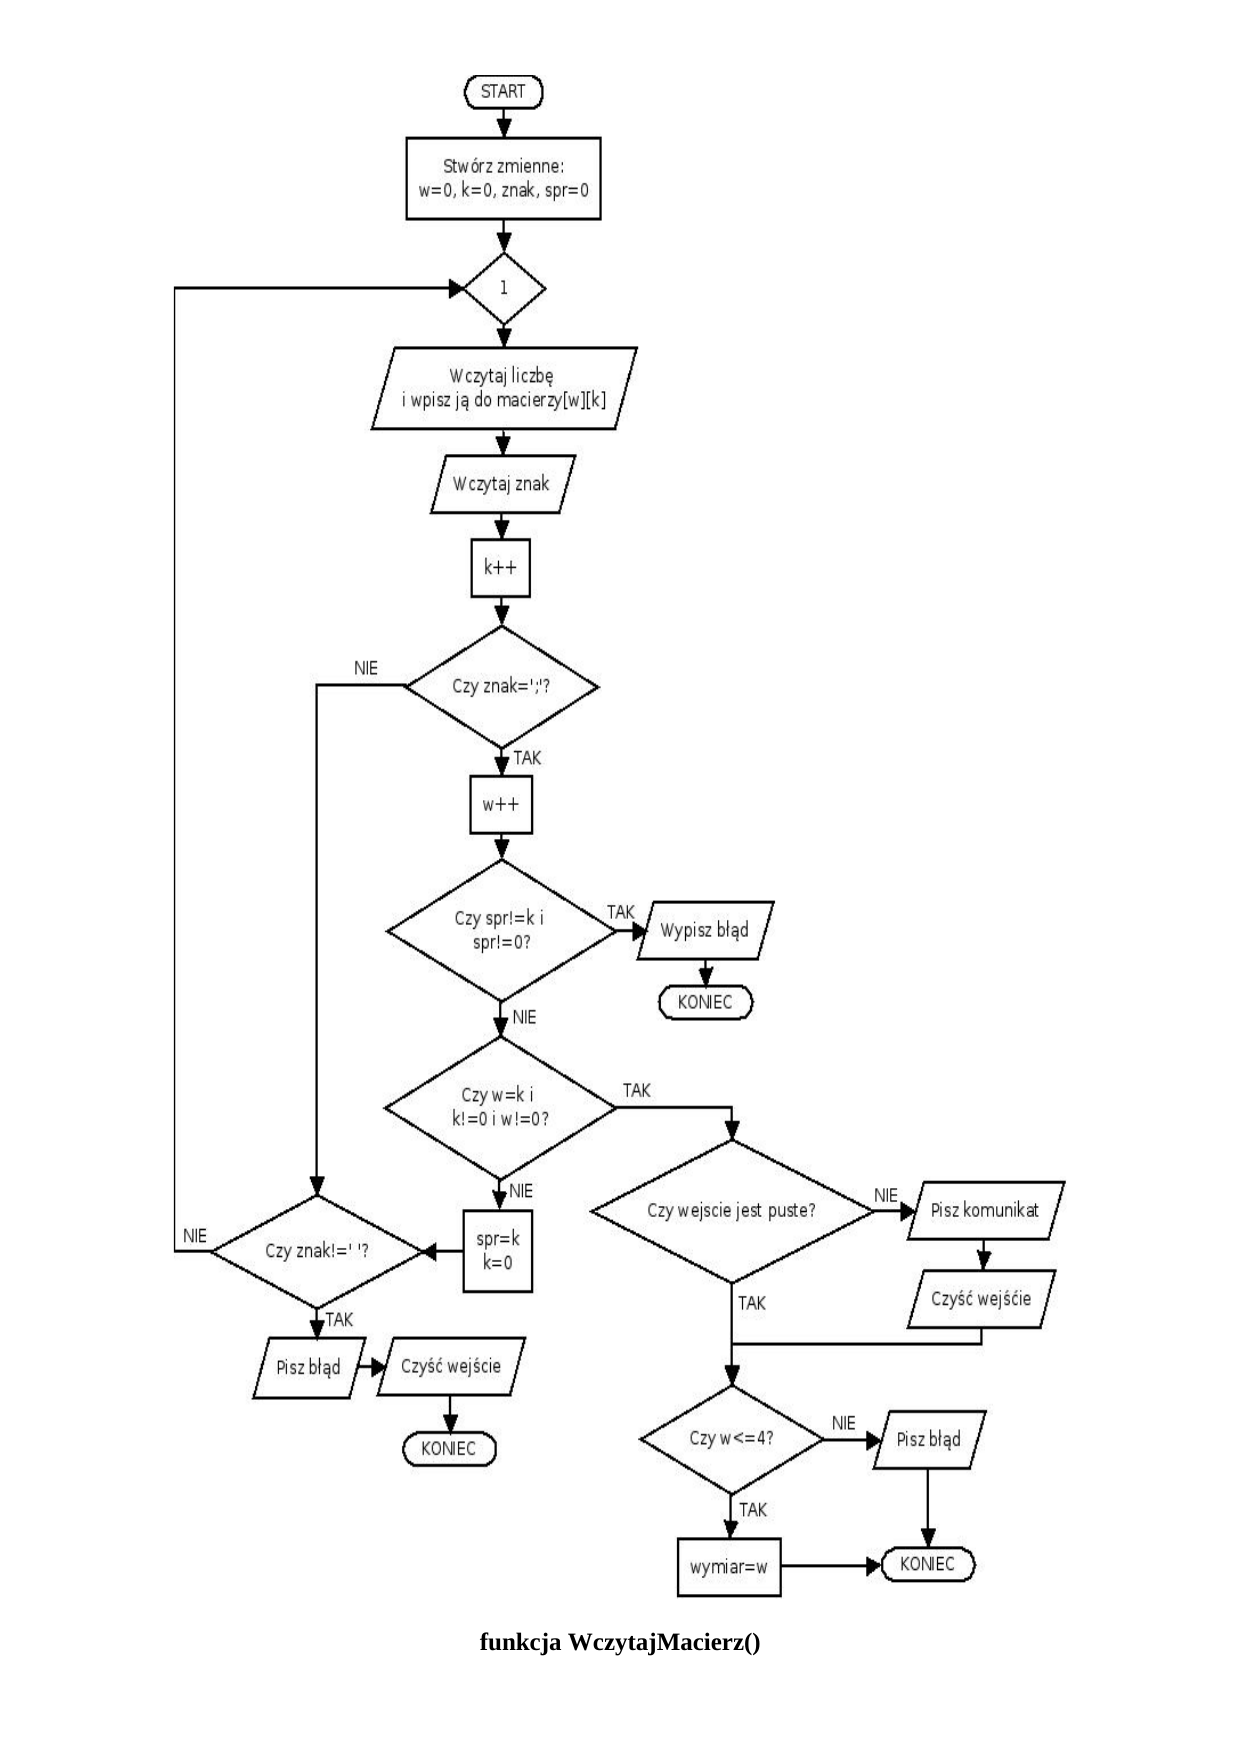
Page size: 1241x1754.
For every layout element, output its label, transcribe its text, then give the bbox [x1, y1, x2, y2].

text funkcja WczytajMacierz() [150, 1627, 1090, 1656]
